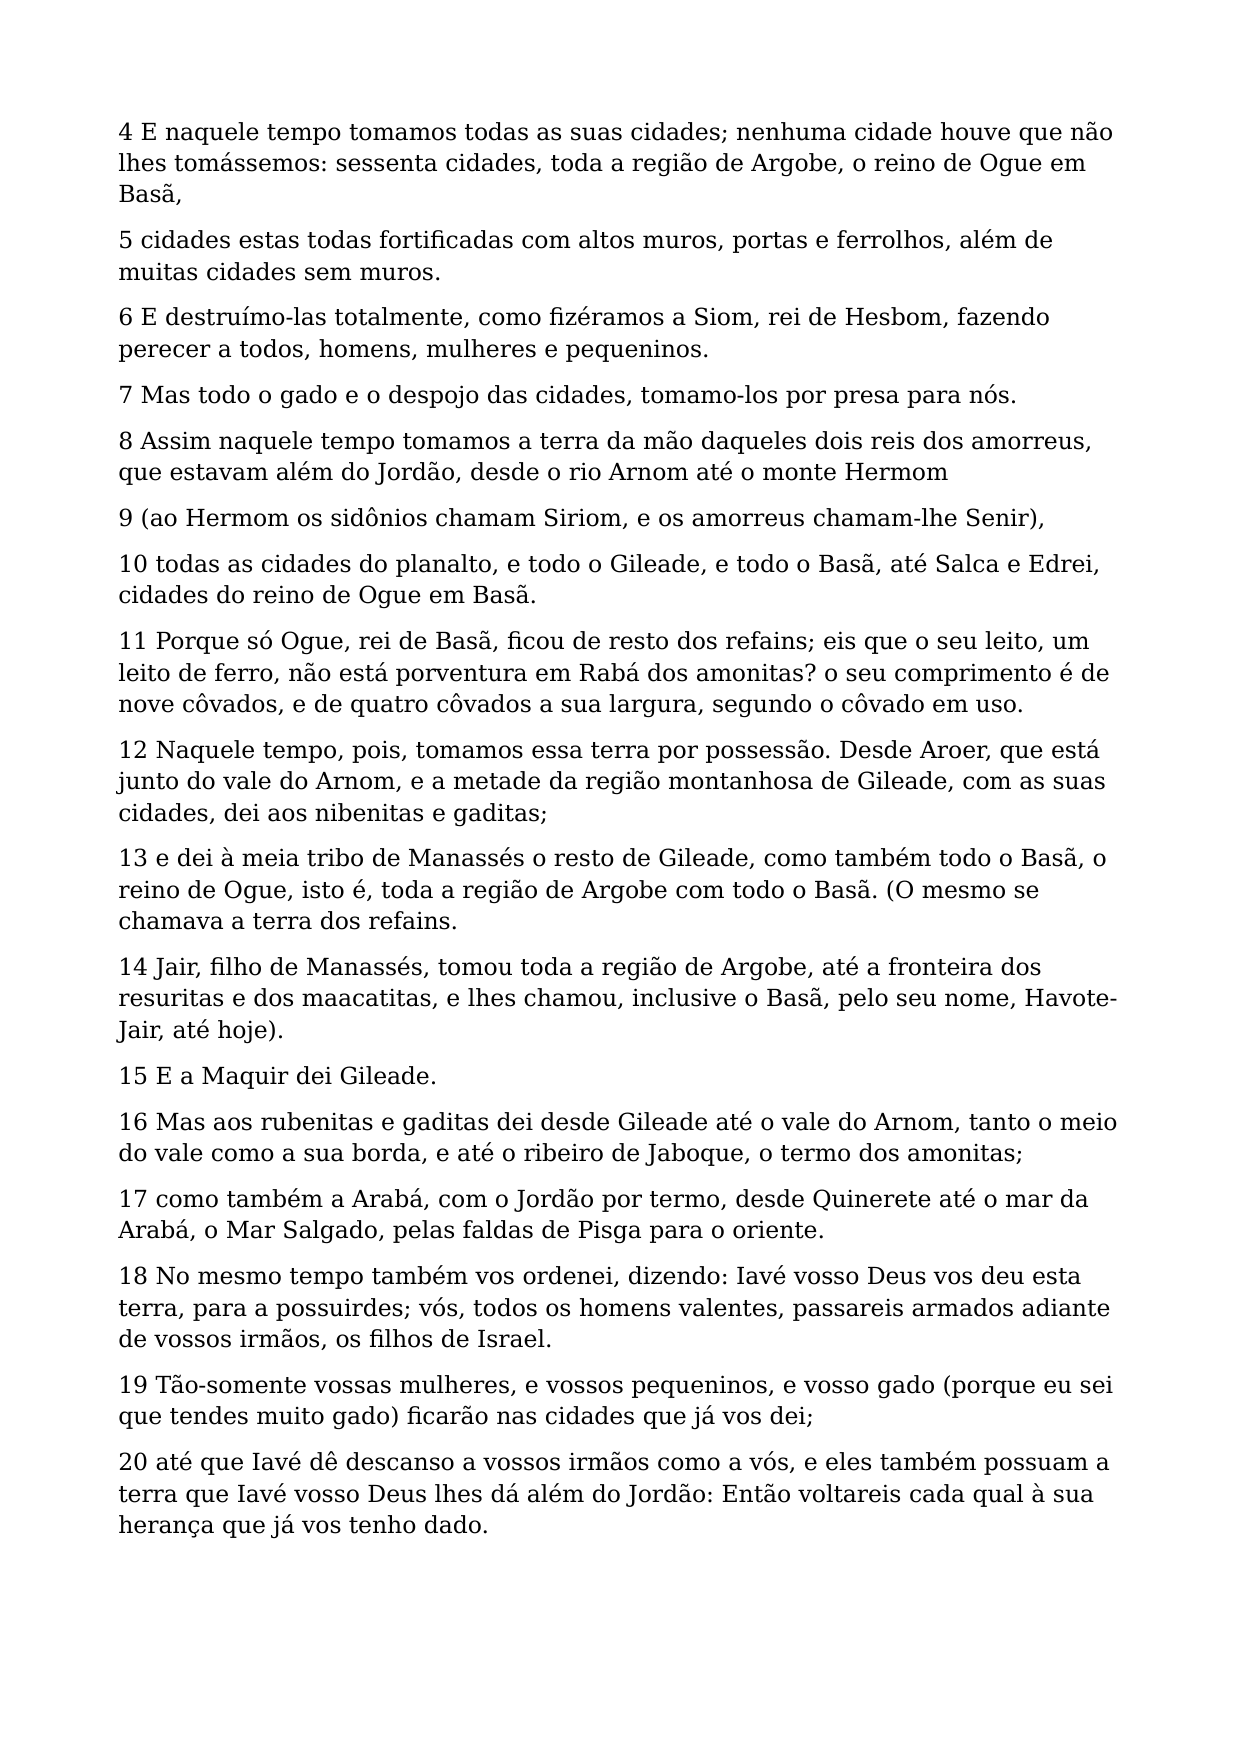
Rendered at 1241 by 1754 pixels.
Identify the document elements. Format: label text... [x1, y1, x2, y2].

text 5 cidades estas todas fortificadas com altos muros, portas e ferrolhos, além de muitas cidades sem muros. [118, 227, 1122, 285]
text 13 e dei à meia tribo de Manassés o resto de Gileade, como também todo o Basã, o reino de Ogue, isto é, toda a região de Argobe com todo o Basã. (O mesmo se chamava a terra dos refains. [118, 845, 1122, 935]
text 9 (ao Hermom os sidônios chamam Siriom, e os amorreus chamam-lhe Senir), [118, 504, 1122, 532]
text 17 como também a Arabá, com o Jordão por termo, desde Quinerete até o mar da Arabá, o Mar Salgado, pelas faldas de Pisga para o oriente. [118, 1186, 1122, 1244]
text 18 No mesmo tempo também vos ordenei, dizendo: Iavé vosso Deus vos deu esta terra, para a possuirdes; vós, todos os homens valentes, passareis armados adiante de vossos irmãos, os filhos de Israel. [118, 1263, 1122, 1353]
text 16 Mas aos rubenitas e gaditas dei desde Gileade até o vale do Arnom, tanto o meio do vale como a sua borda, e até o ribeiro de Jaboque, o termo dos amonitas; [118, 1108, 1122, 1167]
text 7 Mas todo o gado e o despojo das cidades, tomamo-los por presa para nós. [118, 381, 1122, 409]
text 20 até que Iavé dê descanso a vossos irmãos como a vós, e eles também possuam a terra que Iavé vosso Deus lhes dá além do Jordão: Então voltareis cada qual à sua herança que já vos tenho dado. [118, 1449, 1122, 1539]
text 15 E a Maquir dei Gileade. [118, 1062, 1122, 1090]
text 11 Porque só Ogue, rei de Basã, ficou de resto dos refains; eis que o seu leito, um leito de ferro, não está porventura em Rabá dos amonitas? o seu comprimento é de nove côvados, e de quatro côvados a sua largura, segundo o côvado em uso. [118, 628, 1122, 718]
text 19 Tão-somente vossas mulheres, e vossos pequeninos, e vosso gado (porque eu sei que tendes muito gado) ficarão nas cidades que já vos dei; [118, 1372, 1122, 1430]
text 10 todas as cidades do planalto, e todo o Gileade, e todo o Basã, até Salca e Edrei, cidades do reino de Ogue em Basã. [118, 551, 1122, 609]
text 4 E naquele tempo tomamos todas as suas cidades; nenhuma cidade houve que não lhes tomássemos: sessenta cidades, toda a região de Argobe, o reino de Ogue em Basã, [118, 118, 1122, 208]
text 14 Jair, filho de Manassés, tomou toda a região de Argobe, até a fronteira dos resuritas e dos maacatitas, e lhes chamou, inclusive o Basã, pelo seu nome, Havote-Jair, até hoje). [118, 954, 1122, 1044]
text 12 Naquele tempo, pois, tomamos essa terra por possessão. Desde Aroer, que está junto do vale do Arnom, e a metade da região montanhosa de Gileade, com as suas cidades, dei aos nibenitas e gaditas; [118, 736, 1122, 826]
text 8 Assim naquele tempo tomamos a terra da mão daqueles dois reis dos amorreus, que estavam além do Jordão, desde o rio Arnom até o monte Hermom [118, 427, 1122, 486]
text 6 E destruímo-las totalmente, como fizéramos a Siom, rei de Hesbom, fazendo perecer a todos, homens, mulheres e pequeninos. [118, 304, 1122, 363]
